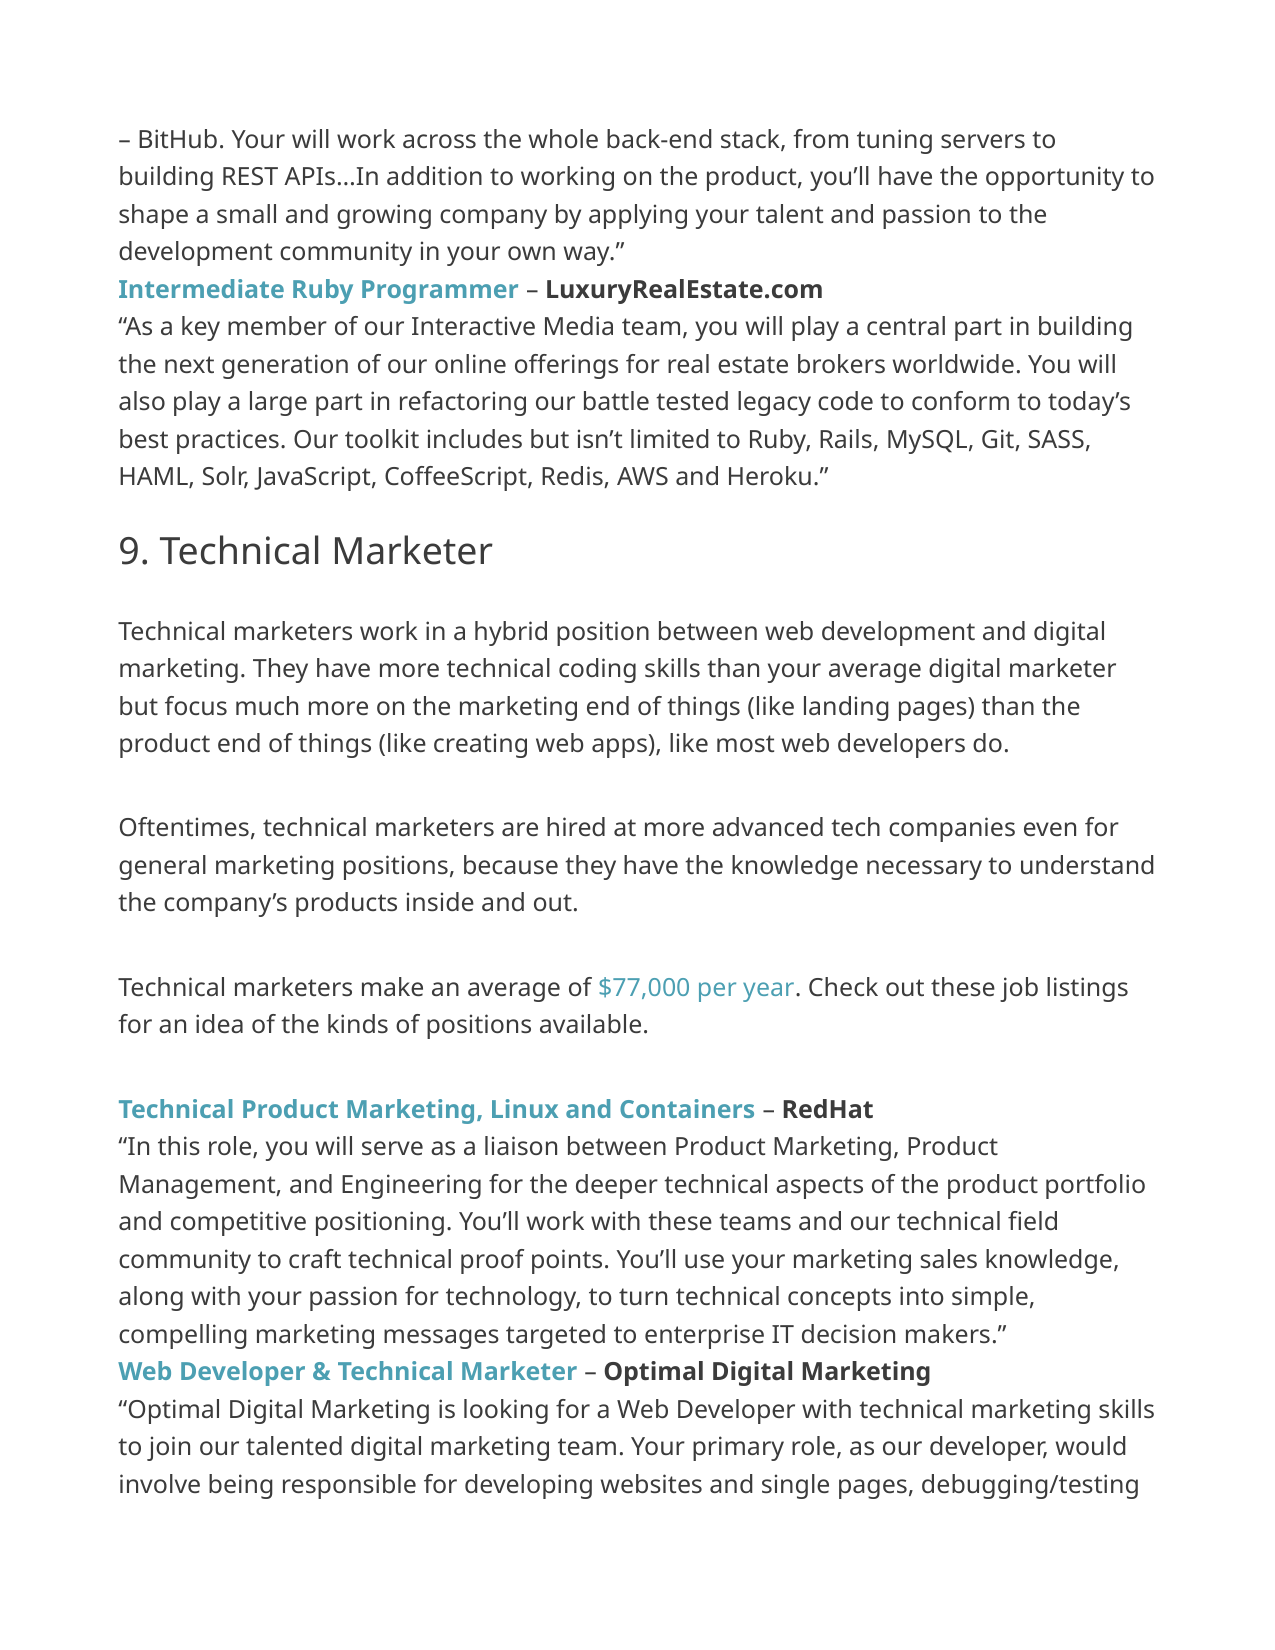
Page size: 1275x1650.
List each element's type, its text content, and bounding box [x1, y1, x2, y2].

text Intermediate Ruby Programmer – LuxuryRealEstate.com “As a key member of our Interactive Media team, you will play a central part in building the next generation of our online offerings for real estate brokers worldwide. You will also play a large part in refactoring our battle tested legacy code to conform to today’s best practices. Our toolkit includes but isn’t limited to Ruby, Rails, MySQL, Git, SASS, HAML, Solr, JavaScript, CoffeeScript, Redis, AWS and Heroku.” [118, 268, 1157, 493]
text Technical marketers work in a hybrid position between web development and digital marketing. They have more technical coding skills than your average digital marketer but focus much more on the marketing end of things (like landing pages) than the product end of things (like creating web apps), like most web developers do. [118, 610, 1157, 760]
text Technical marketers make an average of $77,000 per year. Check out these job listings for an idea of the kinds of positions available. [118, 966, 1157, 1041]
subtitle 9. Technical Marketer [118, 524, 1157, 575]
text Web Developer & Technical Marketer – Optimal Digital Marketing “Optimal Digital Marketing is looking for a Web Developer with technical marketing skills to join our talented digital marketing team. Your primary role, as our developer, would involve being responsible for developing websites and single pages, debugging/testing [118, 1350, 1157, 1500]
text Technical Product Marketing, Linux and Containers – RedHat “In this role, you will serve as a liaison between Product Marketing, Product Management, and Engineering for the deeper technical aspects of the product portfolio and competitive positioning. You’ll work with these teams and our technical field community to craft technical proof points. You’ll use your marketing sales knowledge, along with your passion for technology, to turn technical concepts into simple, compelling marketing messages targeted to enterprise IT decision makers.” [118, 1088, 1157, 1350]
text Oftentimes, technical marketers are hired at more advanced tech companies even for general marketing positions, because they have the knowledge necessary to understand the company’s products inside and out. [118, 807, 1157, 919]
text – BitHub. Your will work across the whole back-end stack, from tuning servers to building REST APIs…In addition to working on the product, you’ll have the opportunity to shape a small and growing company by applying your talent and passion to the development community in your own way.” [118, 118, 1157, 268]
